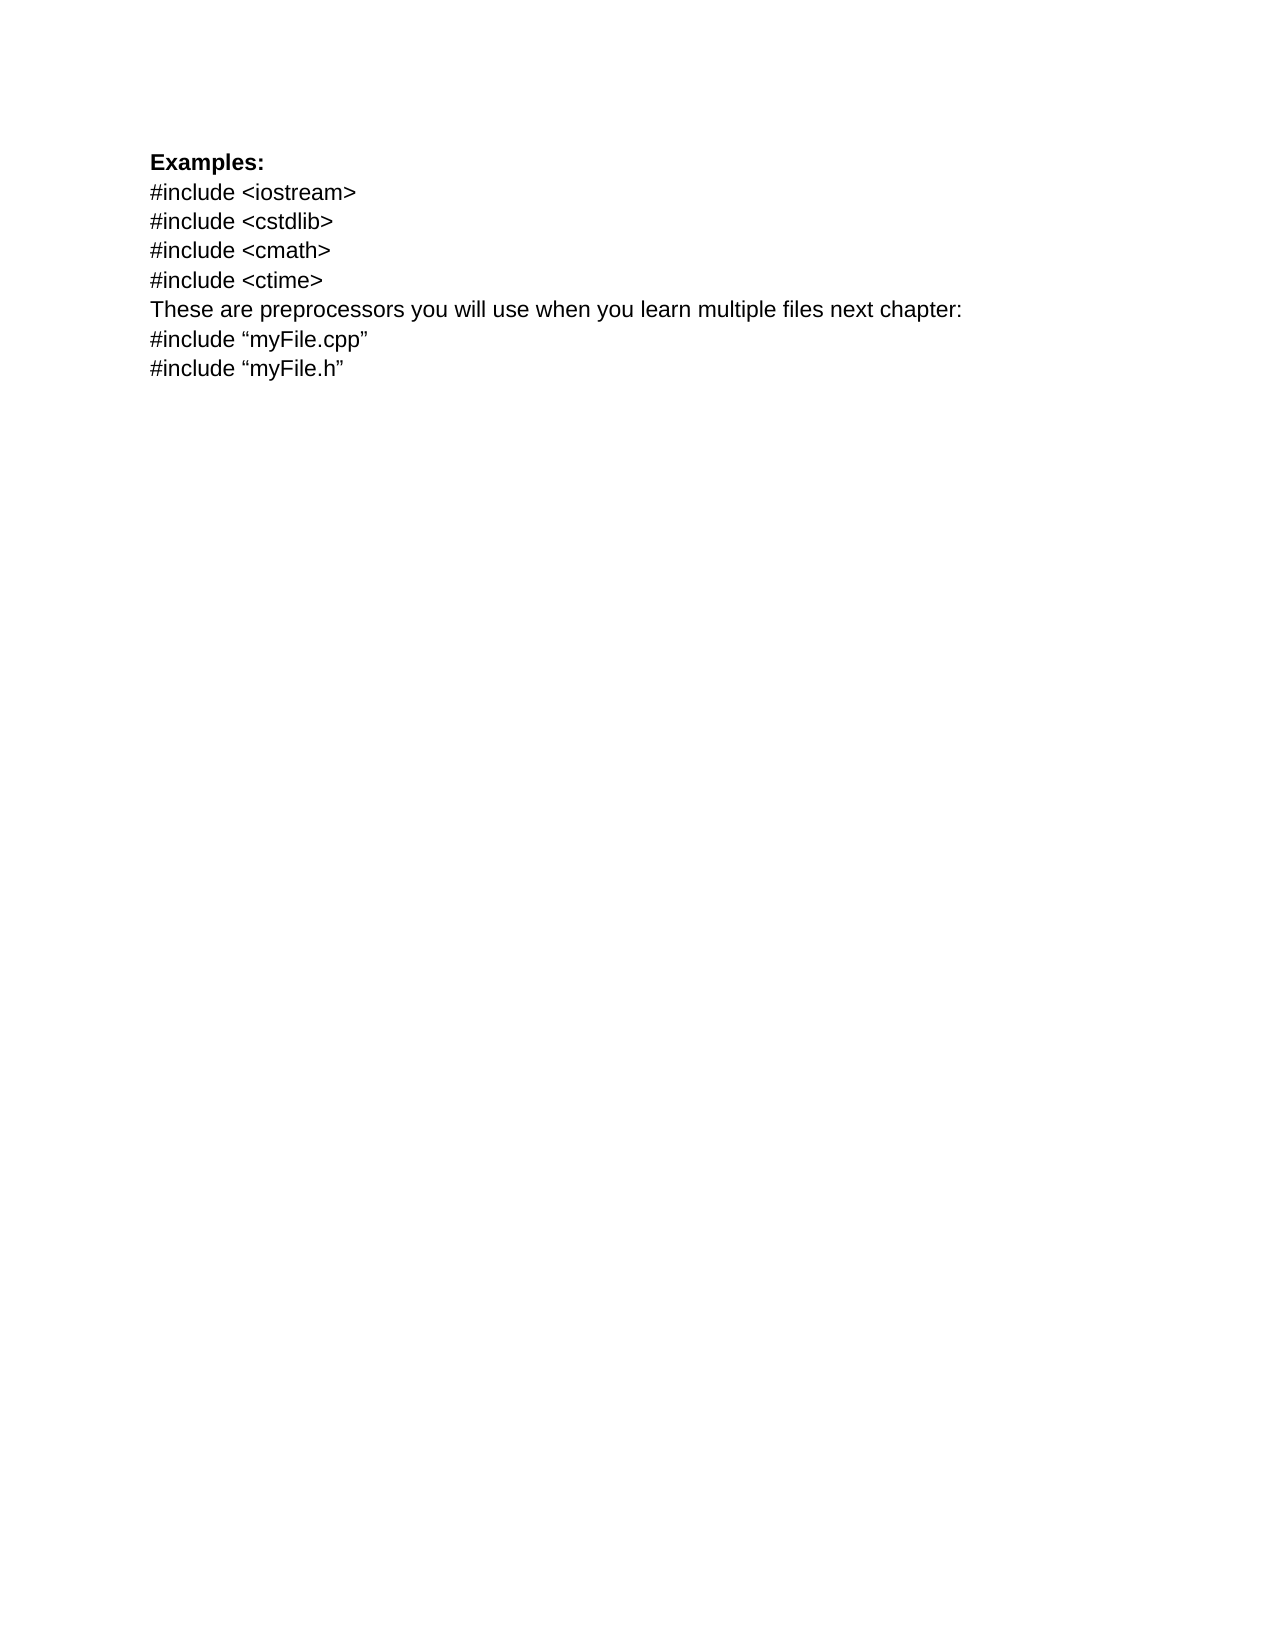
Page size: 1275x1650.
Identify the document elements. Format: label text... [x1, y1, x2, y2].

text #include “myFile.h” [150, 356, 1125, 381]
text #include <ctime> [150, 267, 1125, 293]
text #include “myFile.cpp” [150, 326, 1125, 352]
text Examples: [150, 150, 1125, 176]
text #include <cstdlib> [150, 209, 1125, 234]
text #include <cmath> [150, 238, 1125, 264]
text #include <iostream> [150, 179, 1125, 205]
text These are preprocessors you will use when you learn multiple files next chapter: [150, 297, 1125, 322]
